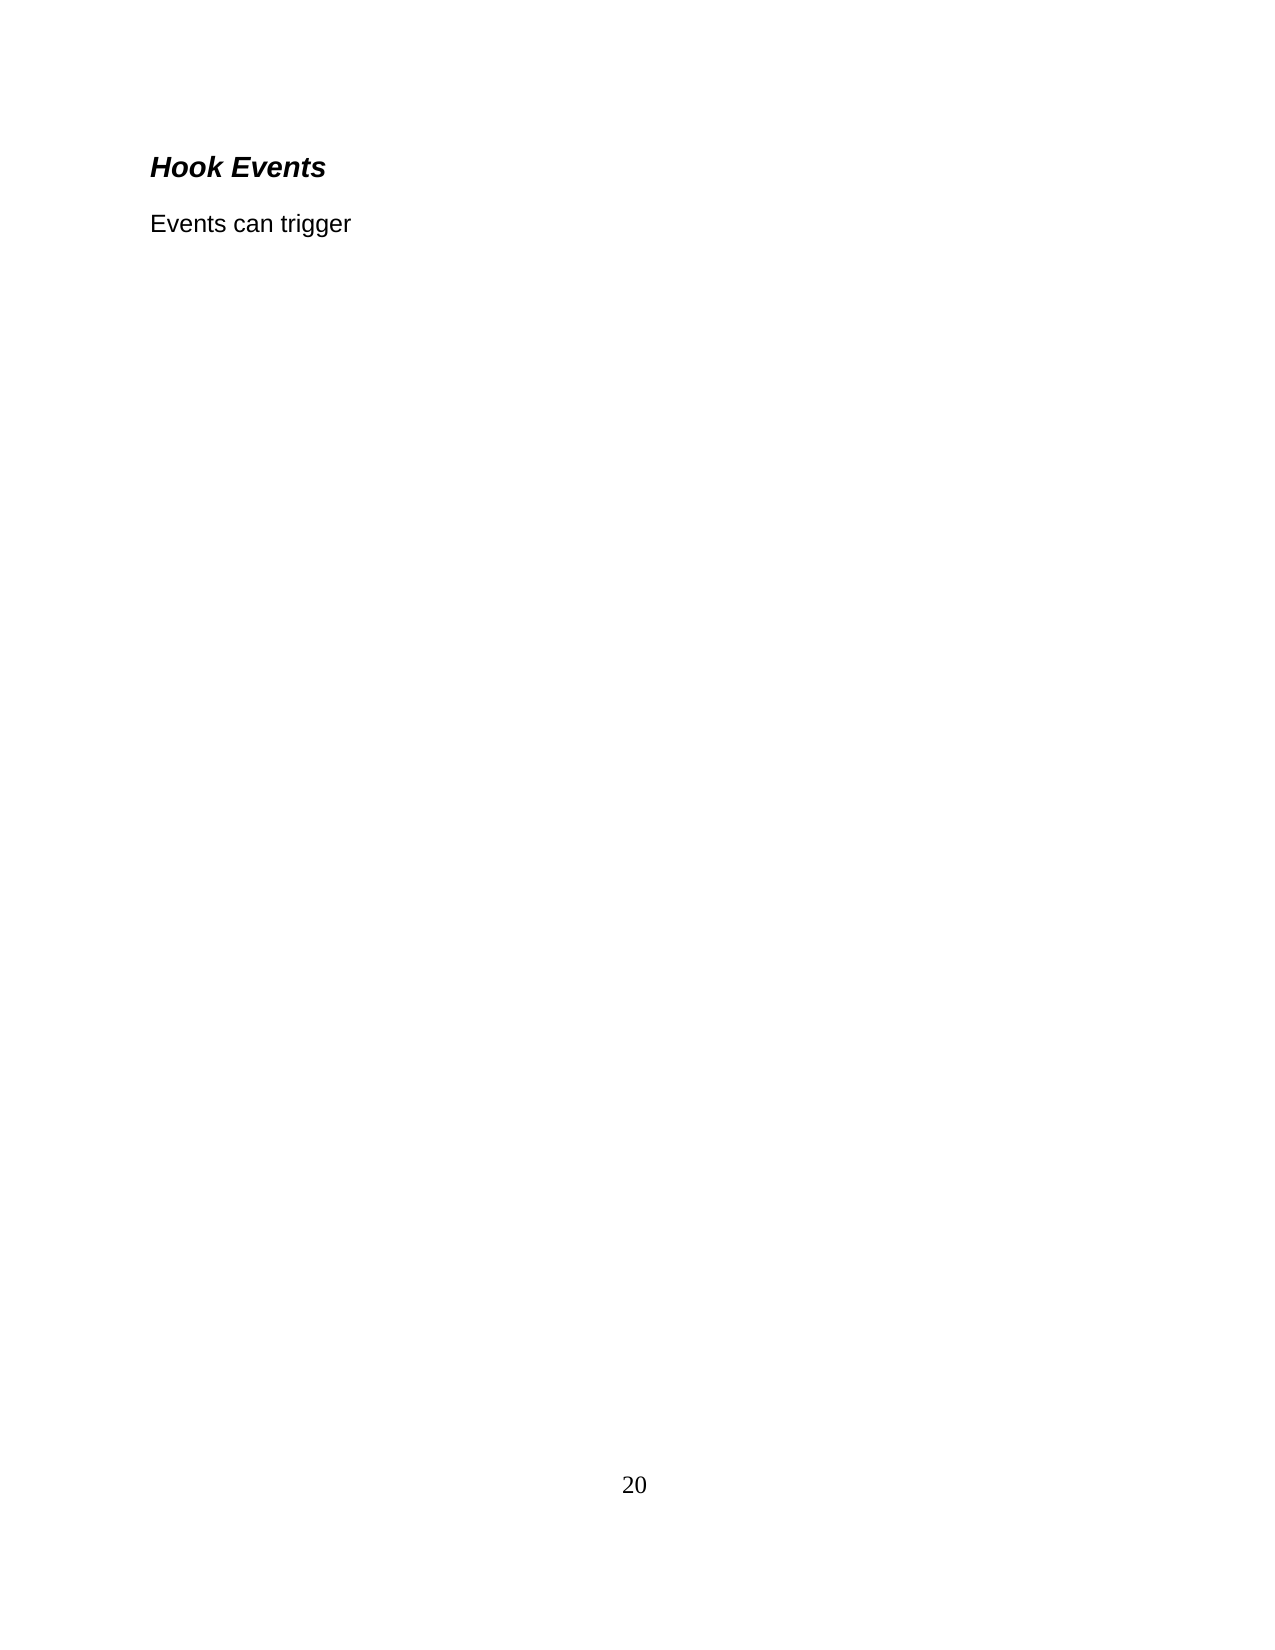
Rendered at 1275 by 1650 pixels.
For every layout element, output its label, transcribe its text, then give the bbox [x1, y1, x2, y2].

text Hook Events [150, 150, 1125, 183]
subtitle Events can trigger [150, 208, 1125, 237]
